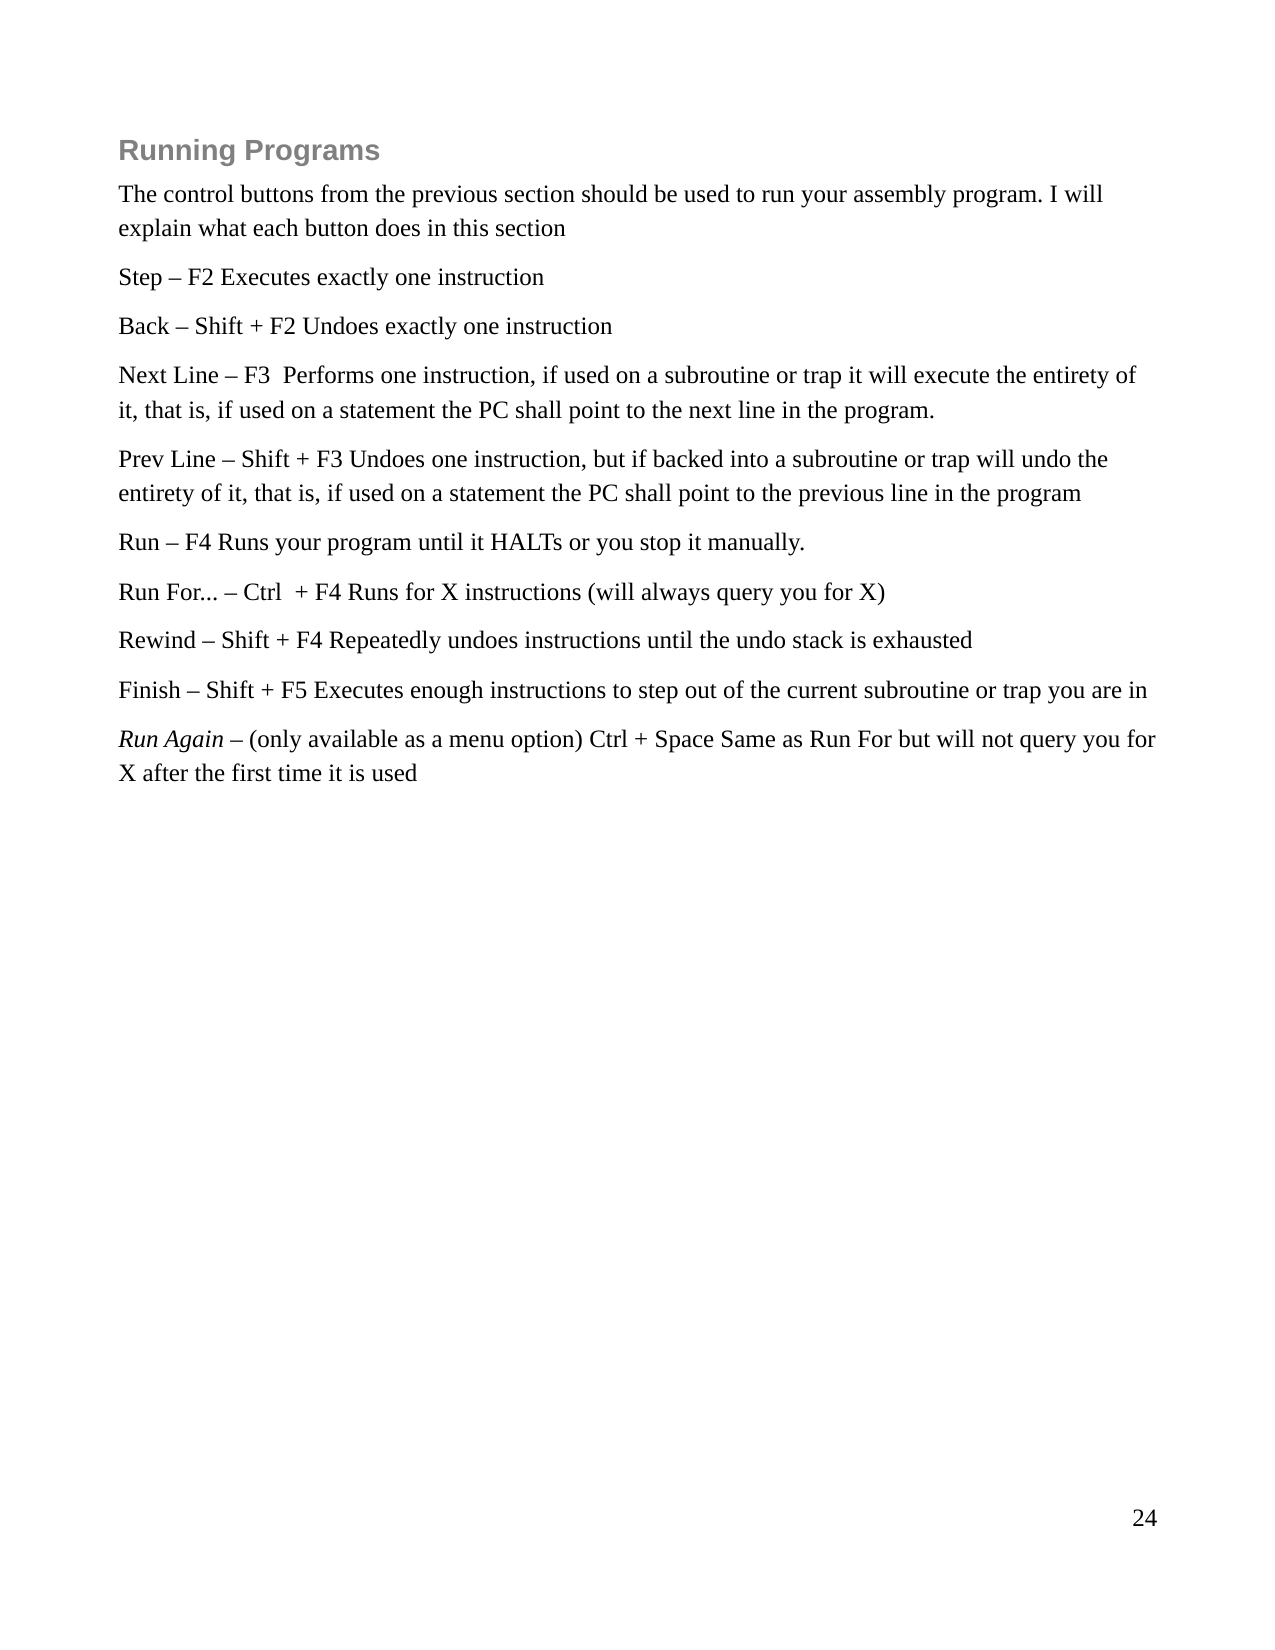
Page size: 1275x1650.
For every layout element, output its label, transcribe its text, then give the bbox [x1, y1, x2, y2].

text The control buttons from the previous section should be used to run your assembly program. I will explain what each button does in this section [118, 179, 1157, 242]
text Rewind – Shift + F4 Repeatedly undoes instructions until the undo stack is exhausted [118, 626, 1157, 654]
text Prev Line – Shift + F3 Undoes one instruction, but if backed into a subroutine or trap will undo the entirety of it, that is, if used on a statement the PC shall point to the previous line in the program [118, 444, 1157, 507]
text Next Line – F3 Performs one instruction, if used on a subroutine or trap it will execute the entirety of it, that is, if used on a statement the PC shall point to the next line in the program. [118, 360, 1157, 424]
text Step – F2 Executes exactly one instruction [118, 262, 1157, 291]
text Run – F4 Runs your program until it HALTs or you stop it manually. [118, 527, 1157, 556]
text Back – Shift + F2 Undoes exactly one instruction [118, 311, 1157, 340]
text Finish – Shift + F5 Executes enough instructions to step out of the current subroutine or trap you are in [118, 675, 1157, 703]
subtitle Running Programs [118, 133, 1157, 166]
text Run Again – (only available as a menu option) Ctrl + Space Same as Run For but will not query you for X after the first time it is used [118, 724, 1157, 787]
text Run For... – Ctrl + F4 Runs for X instructions (will always query you for X) [118, 577, 1157, 605]
